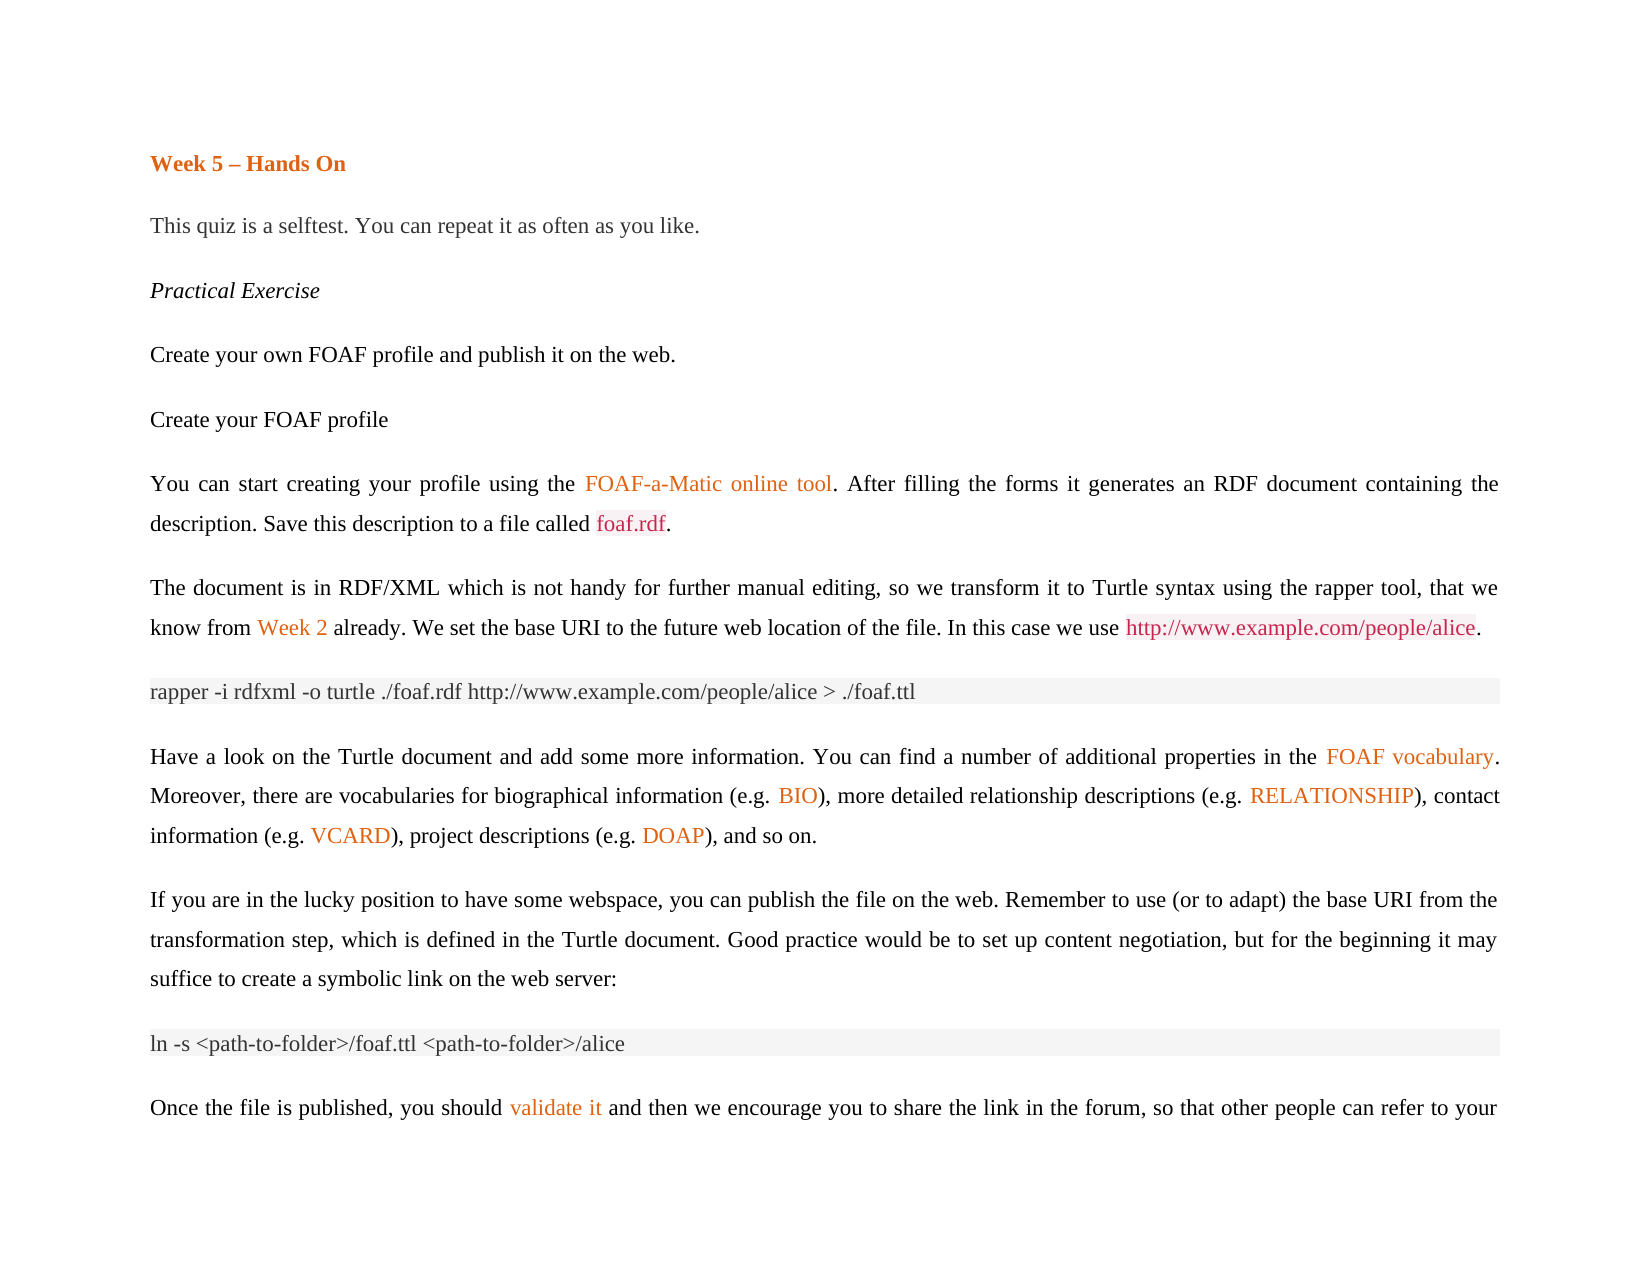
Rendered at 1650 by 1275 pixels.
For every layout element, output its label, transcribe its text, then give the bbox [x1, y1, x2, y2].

text If you are in the lucky position to have some webspace, you can publish the file on the web. Remember to use (or to adapt) the base URI from the transformation step, which is defined in the Turtle document. Good practice would be to set up content negotiation, but for the beginning it may suffice to create a symbolic link on the web server: [150, 886, 1500, 991]
text Create your own FOAF profile and publish it on the web. [150, 341, 1500, 368]
text Once the file is published, you should validate it and then we encourage you to share the link in the forum, so that other people can refer to your [150, 1094, 1500, 1120]
text ln -s <path-to-folder>/foaf.ttl <path-to-folder>/alice [150, 1029, 1500, 1056]
text You can start creating your profile using the FOAF-a-Matic online tool. After filling the forms it generates an RDF document containing the description. Save this description to a file called foaf.rdf. [150, 470, 1500, 536]
text Create your FOAF profile [150, 406, 1500, 432]
text This quiz is a selftest. You can repeat it as often as you like. [150, 212, 1500, 239]
text rapper -i rdfxml -o turtle ./foaf.rdf http://www.example.com/people/alice > ./foaf.ttl [150, 678, 1500, 704]
text Practical Exercise [150, 277, 1500, 303]
text Have a look on the Turtle document and add some more information. You can find a number of additional properties in the FOAF vocabulary. Moreover, there are vocabularies for biographical information (e.g. BIO), more detailed relationship descriptions (e.g. RELATIONSHIP), contact information (e.g. VCARD), project descriptions (e.g. DOAP), and so on. [150, 743, 1500, 848]
subtitle Week 5 – Hands On [150, 150, 1500, 176]
text The document is in RDF/XML which is not handy for further manual editing, so we transform it to Turtle syntax using the rapper tool, that we know from Week 2 already. We set the base URI to the future web location of the file. In this case we use http://www.example.com/people/alice. [150, 574, 1500, 640]
